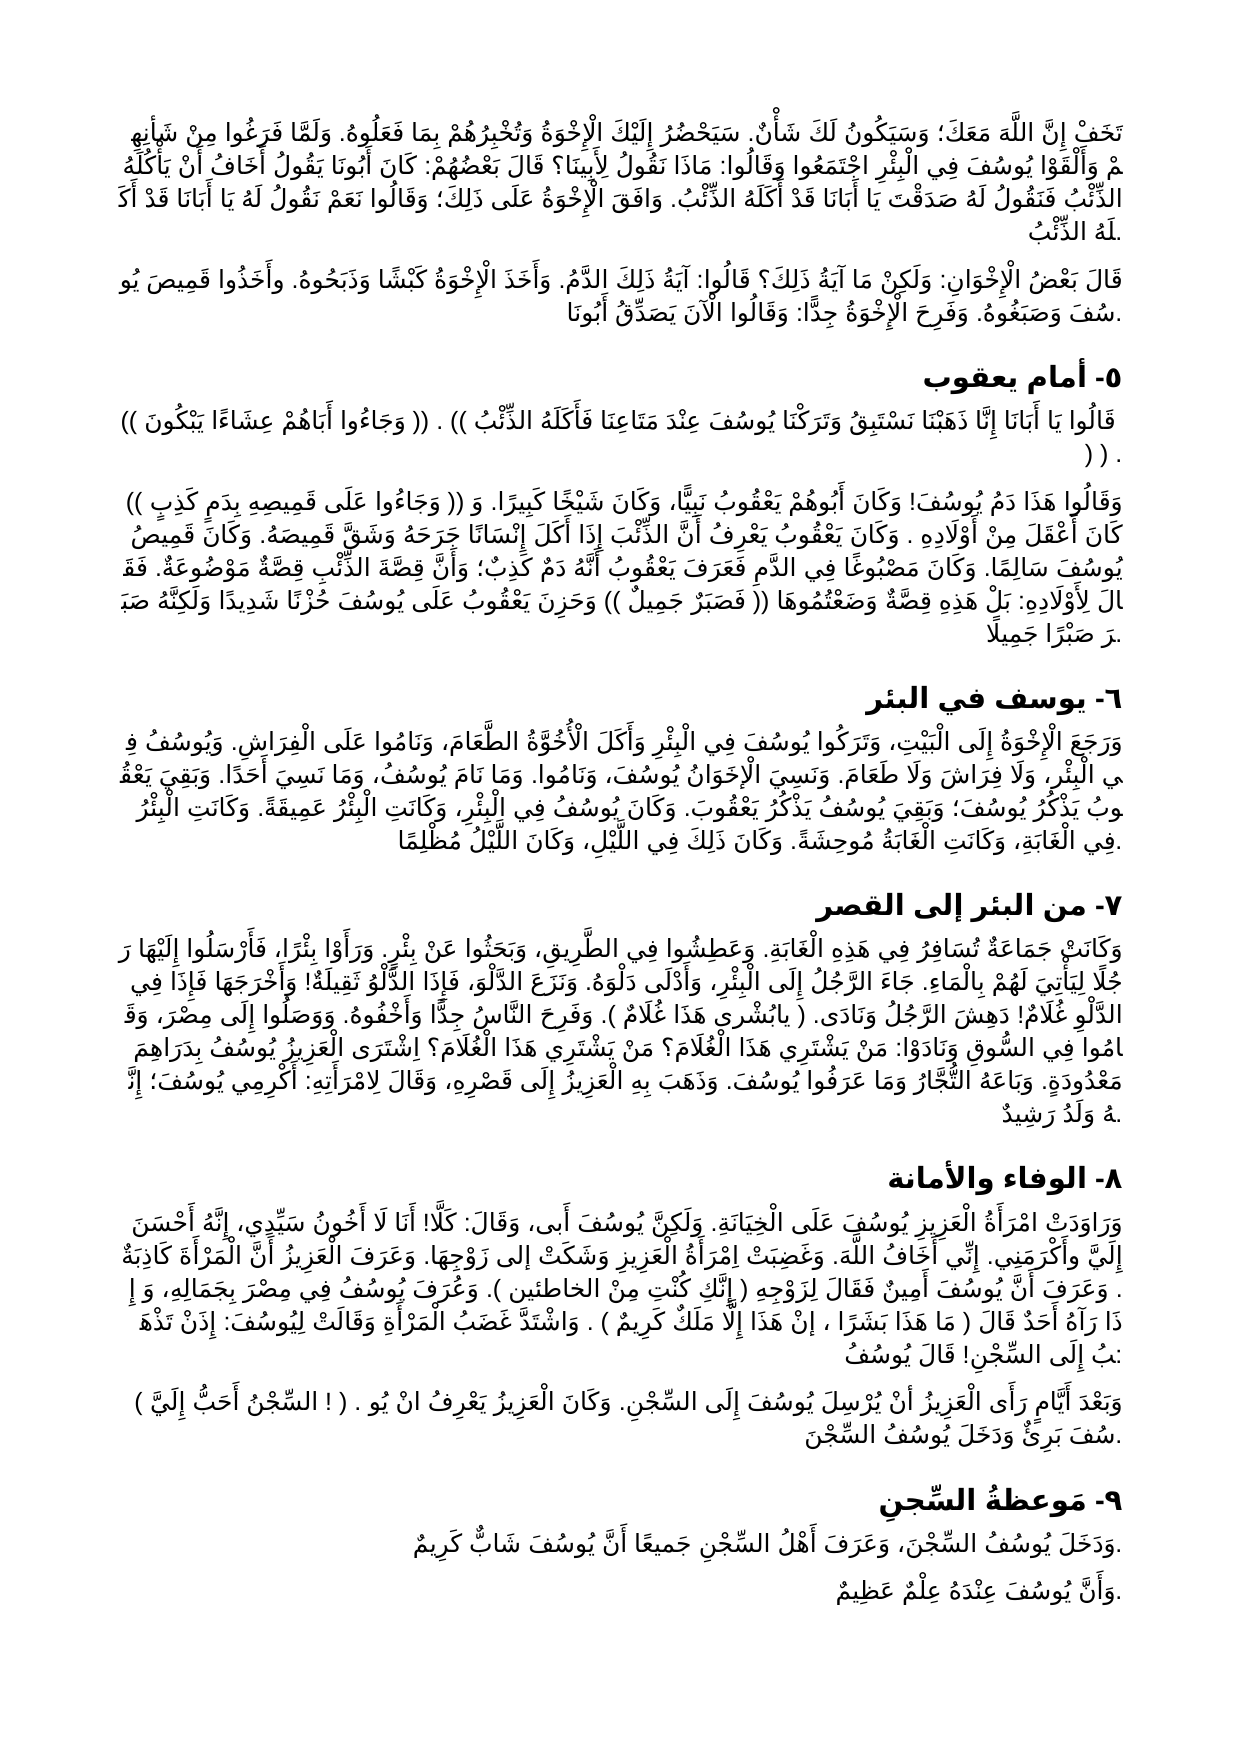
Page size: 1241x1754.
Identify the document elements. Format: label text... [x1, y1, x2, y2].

text وَفَرِحَ الْإِخْوَةُ كَثِيرًا لَمَّا أَذِنَ يَعْقُوبُ لِيُوسُفَ. وَذَهَبُوا إِلى غَابَةٍ وَأَلْقَوْا يُوسُفَ فِي بِئْرٍ فِي الْغَابَةِ وَلَمْ يَرْحَمُوا يُوسُفَ الصَّغِيرَ؛ وَلَمْ يَرْحَمُوا يَعْقُوبَ الشَّيْخَ الْكَبِيرَ. وَكَانَ يَوسُفُ وَلَدًا صَغِيرًا، وَكَانَ قَلْبُهُ صَغِيرًا. وَكَانَتِ الْبِئْرُ عَمِيقَةً، وَكَانَتِ الْبِئْرُ مُظْلِمَةً. وَكَانَ يُوسُفُ وَحِيدًا. وَلَكِنَّ اللَّهَ بَشَّرَ يُوسُفَ وَقَالَ لَهُ: لَا تَحْزَنْ وَلَا تَخَفْ إِنَّ اللَّهَ مَعَكَ؛ وَسَيَكُونُ لَكَ شَأْنٌ. سَيَحْضُرُ إِلَيْكَ الْإِخْوَةُ وَتُخْبِرُهُمْ بِمَا فَعَلُوهُ. وَلَمَّا فَرَغُوا مِنْ شَأنِهِمْ وَأَلْقَوْا يُوسُفَ فِي الْبِئْرِ اجْتَمَعُوا وَقَالُوا: مَاذَا نَقُولُ لِأَبِينَا؟ قَالَ بَعْضُهُمْ: كَانَ أَبُونَا يَقُولُ أَخَافُ أَنْ يَأْكُلَهُ الذِّئْبُ فَنَقُولُ لَهُ صَدَقْتَ يَا أَبَانَا قَدْ أَكَلَهُ الذِّئْبُ. وَافَقَ الْإِخْوَةُ عَلَى ذَلِكَ؛ وَقَالُوا نَعَمْ نَقُولُ لَهُ يَا أَبَانَا قَدْ أَكَلَهُ الذِّئْبُ. [118, 118, 1122, 246]
text وَرَجَعَ الْإِخْوَةُ إِلَى الْبَيْتِ، وَتَرَكُوا يُوسُفَ فِي الْبِئْرِ وَأَكَلَ الْأُخُوَّةُ الطَّعَامَ، وَنَامُوا عَلَى الْفِرَاشِ. وَيُوسُفُ فِي الْبِئْر، وَلَا فِرَاشَ وَلَا طَعَامَ. وَنَسِيَ الْإخَوَانُ يُوسُفَ، وَنَامُوا. وَمَا نَامَ يُوسُفُ، وَمَا نَسِيَ أَحَدًا. وَبَقِيَ يَعْقُوبُ يَذْكُرُ يُوسُفَ؛ وَبَقِيَ يُوسُفُ يَذْكُرُ يَعْقُوبَ. وَكَانَ يُوسُفُ فِي الْبِئْرِ، وَكَانَتِ الْبِئْرُ عَمِيقَةً. وَكَانَتِ الْبِئْرُ فِي الْغَابَةِ، وَكَانَتِ الْغَابَةُ مُوحِشَةً. وَكَانَ ذَلِكَ فِي اللَّيْلِ، وَكَانَ اللَّيْلُ مُظْلِمًا. [118, 727, 1122, 855]
text وَدَخَلَ يُوسُفُ السِّجْنَ، وَعَرَفَ أَهْلُ السِّجْنِ جَميعًا أَنَّ يُوسُفَ شَابٌّ كَرِيمٌ. [118, 1528, 1122, 1557]
text وَرَاوَدَتْ امْرَأَةُ الْعَزِيزِ يُوسُفَ عَلَى الْخِيَانَةِ. وَلَكِنَّ يُوسُفَ أَبى، وَقَالَ: كَلَّا! أَنَا لَا أَخُونُ سَيِّدِي، إِنَّهُ أَحْسَنَ إِلَيَّ وأَكْرَمَنِي. إِنِّي أَخَافُ اللَّهَ. وَغَضِبَتْ اِمْرَأَةُ الْعَزِيزِ وَشَكَتْ إلى زَوْجِهَا. وَعَرَفَ الْعَزِيزُ أَنَّ الْمَرْأَةَ كَاذِبَةٌ. وَعَرَفَ أَنَّ يُوسُفَ أَمِينٌ فَقَالَ لِزَوْجِهِ ( إِنَّكِ كُنْتِ مِنْ الخاطئين ). وَعُرَفَ يُوسُفُ فِي مِصْرَ بِجَمَالِهِ، وَ إِذَا رَآهُ أَحَدٌ قَالَ ( مَا هَذَا بَشَرًا ، إنْ هَذَا إِلَّا مَلَكٌ كَرِيمٌ ) . وَاشْتَدَّ غَضَبُ الْمَرْأَةِ وَقَالَتْ لِيُوسُفَ: إِذَنْ تَذْهَبُ إِلَى السِّجْنِ! قَالَ يُوسُفُ: [118, 1208, 1122, 1368]
text (( وَجَاءُوا عَلَى قَمِيصِهِ بِدَمٍ كَذِبٍ )) وَقَالُوا هَذَا دَمُ يُوسُفَ! وَكَانَ أَبُوهُمْ يَعْقُوبُ نَبِيًّا، وَكَانَ شَيْخًا كَبِيرًا. وَكَانَ أَعْقَلَ مِنْ أَوْلَادِهِ . وَكَانَ يَعْقُوبُ يَعْرِفُ أَنَّ الذِّئْبَ إِذَا أَكَلَ إِنْسَانًا جَرَحَهُ وَشَقَّ قَمِيصَهُ. وَكَانَ قَمِيصُ يُوسُفَ سَالِمًا. وَكَانَ مَصْبُوغًا فِي الدَّمِ فَعَرَفَ يَعْقُوبُ أَنَّهُ دَمٌ كَذِبٌ؛ وَأَنَّ قِصَّةَ الذِّئْبِ قِصَّةٌ مَوْضُوعَةٌ. فَقَالَ لِأَوْلَادِهِ: بَلْ هَذِهِ قِصَّةٌ وَضَعْتُمُوهَا (( فَصَبَرٌ جَمِيلٌ )) وَحَزِنَ يَعْقُوبُ عَلَى يُوسُفَ حُزْنًا شَدِيدًا وَلَكِنَّهُ صَبَرَ صَبْرًا جَمِيلًا. [118, 487, 1122, 647]
subtitle ٩- مَوعظةُ السِّجنِ [118, 1482, 1122, 1516]
text ( السِّجْنُ أَحَبُّ إِلَيَّ ! ) . وَبَعْدَ أَيَّامٍ رَأَى الْعَزِيزُ أنْ يُرْسِلَ يُوسُفَ إِلَى السِّجْنِ. وَكَانَ الْعَزِيزُ يَعْرِفُ انْ يُوسُفَ بَرِئٌ وَدَخَلَ يُوسُفُ السِّجْنَ. [118, 1387, 1122, 1449]
text قَالَ بَعْضُ الْإِخْوَانِ: وَلَكِنْ مَا آيَةُ ذَلِكَ؟ قَالُوا: آيَةُ ذَلِكَ الدَّمُ. وَأَخَذَ الْإِخْوَةُ كَبْشًا وَذَبَحُوهُ. وأَخَذُوا قَمِيصَ يُوسُفَ وَصَبَغُوهُ. وَفَرِحَ الْإِخْوَةُ جِدًّا: وَقَالُوا الْآنَ يَصَدِّقُ أَبُونَا. [118, 265, 1122, 327]
text وَأَنَّ يُوسُفَ عِنْدَهُ عِلْمٌ عَظِيمٌ. [118, 1576, 1122, 1605]
text وَكَانَتْ جَمَاعَةٌ تُسَافِرُ فِي هَذِهِ الْغَابَةِ. وَعَطِشُوا فِي الطَّرِيقِ، وَبَحَثُوا عَنْ بِئْرٍ. وَرَأَوْا بِئْرًا، فَأَرْسَلُوا إِلَيْهَا رَجُلًا لِيَأْتِيَ لَهُمْ بِالْمَاءِ. جَاءَ الرَّجُلُ إِلَى الْبِئْرِ، وَأَدْلَى دَلْوَهُ. وَنَزَعَ الدَّلْوَ، فَإِذَا الدَّلْوُ ثَقِيلَةٌ! وَأَخْرَجَهَا فَإِذَا فِي الدَّلْوِ غُلَامٌ! دَهِشَ الرَّجُلُ وَنَادَى. ( يابُشْرى هَذَا غُلَامٌ ). وَفَرِحَ النَّاسُ جِدًّا وَأَخْفُوهُ. وَوَصَلُوا إِلَى مِصْرَ، وَقَامُوا فِي السُّوقِ وَنَادَوْا: مَنْ يَشْتَرِي هَذَا الْغُلَامَ؟ مَنْ يَشْتَرِي هَذَا الْغُلَامَ؟ اِشْتَرَى الْعَزِيزُ يُوسُفُ بِدَرَاهِمَ مَعْدُودَةٍ. وَبَاعَهُ التُّجَّارُ وَمَا عَرَفُوا يُوسُفَ. وَذَهَبَ بِهِ الْعَزِيزُ إِلَى قَصْرِهِ، وَقَالَ لِامْرَأَتِهِ: أَكْرِمِي يُوسُفَ؛ إِنَّهُ وَلَدُ رَشِيدٌ. [118, 934, 1122, 1128]
subtitle ٦- يوسف في البئر [118, 681, 1122, 714]
text (( وَجَاءُوا أَبَاهُمْ عِشَاءًا يَبْكُونَ )) . (( قَالُوا يَا أَبَانَا إِنَّا ذَهَبْنَا نَسْتَبِقُ وَتَرَكْنَا يُوسُفَ عِنْدَ مَتَاعِنَا فَأَكَلَهُ الذِّئْبُ ) ) . [118, 406, 1122, 468]
subtitle ٥- أمام يعقوب [118, 360, 1122, 393]
subtitle ٧- من البئر إلى القصر [118, 888, 1122, 922]
subtitle ٨- الوفاء والأمانة [118, 1162, 1122, 1195]
